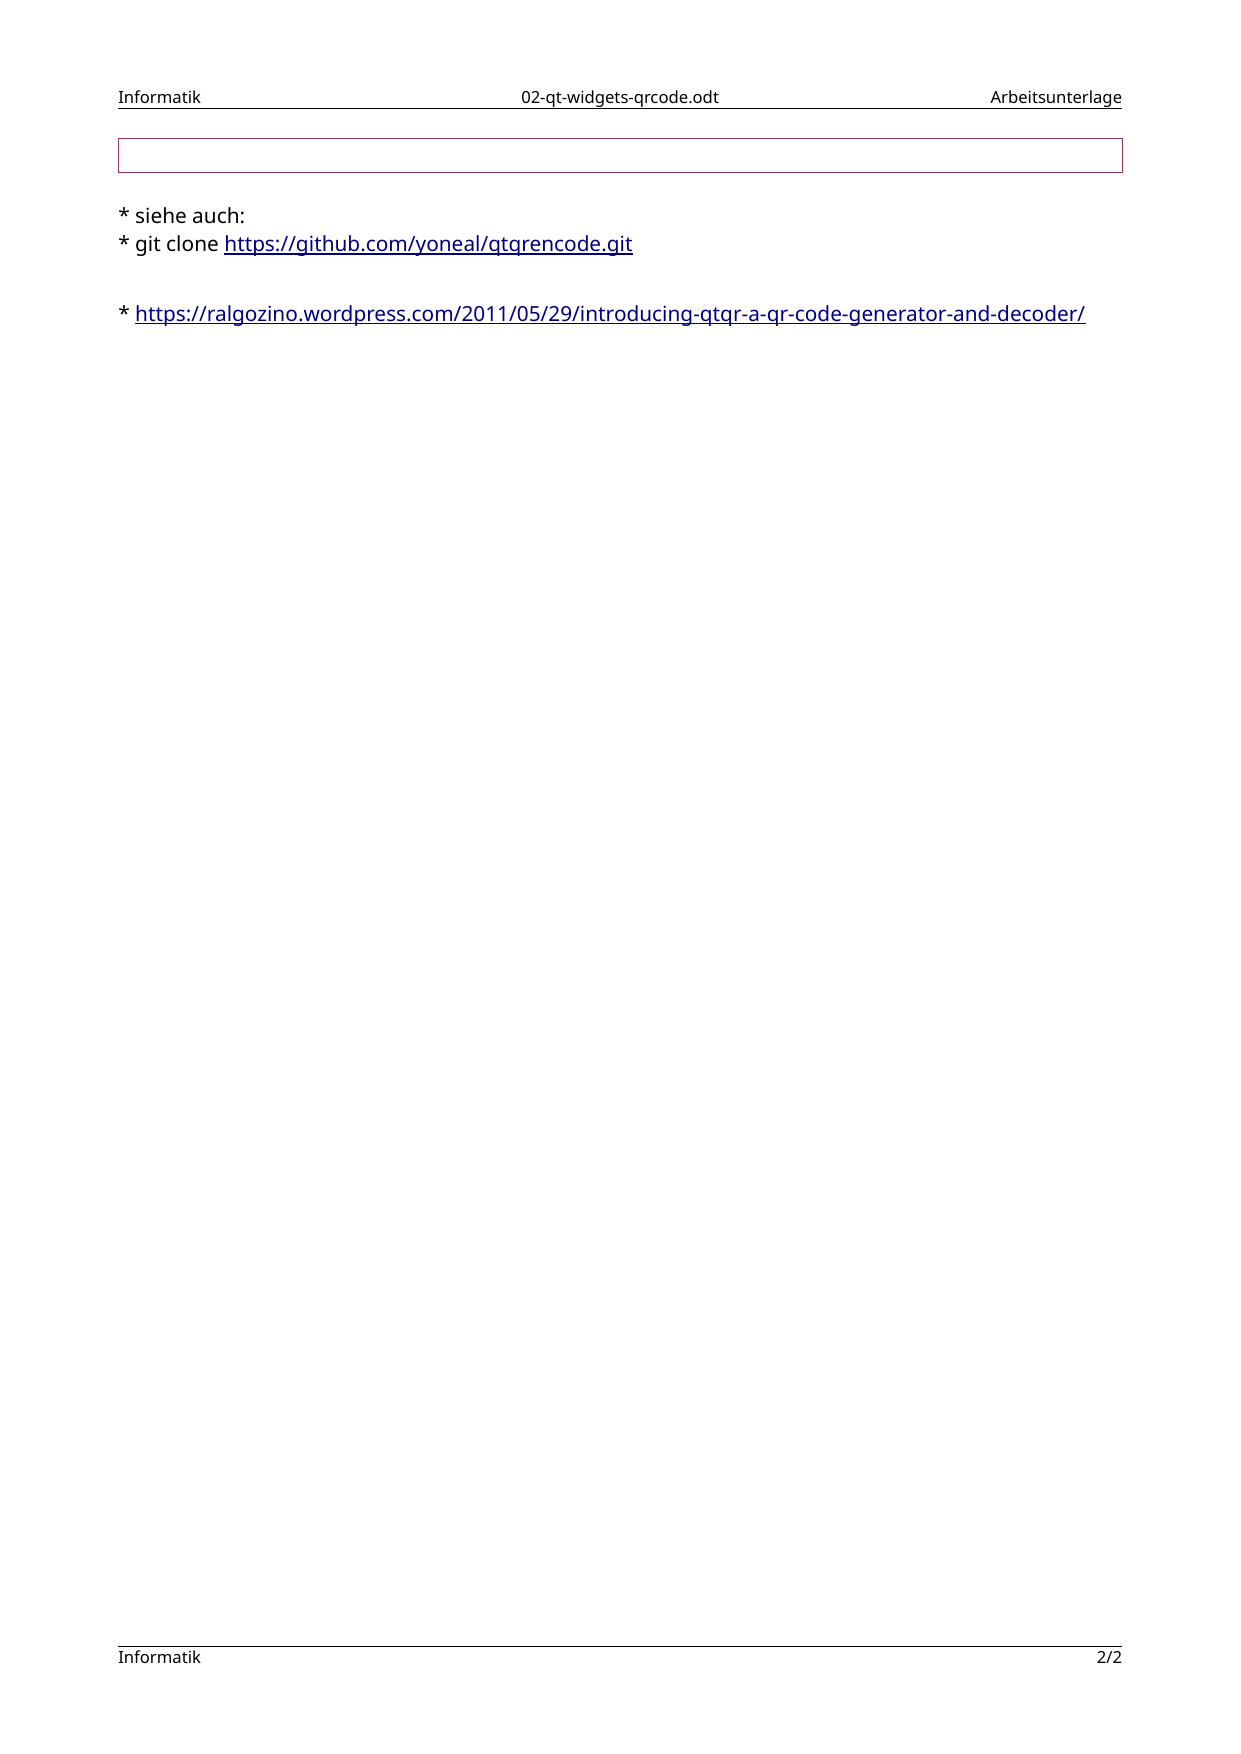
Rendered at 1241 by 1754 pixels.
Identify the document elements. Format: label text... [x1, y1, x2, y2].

text * https://ralgozino.wordpress.com/2011/05/29/introducing-qtqr-a-qr-code-generator-and-decoder/ [118, 299, 1122, 327]
text * siehe auch: [118, 201, 1122, 229]
text * git clone https://github.com/yoneal/qtqrencode.git [118, 229, 1122, 258]
